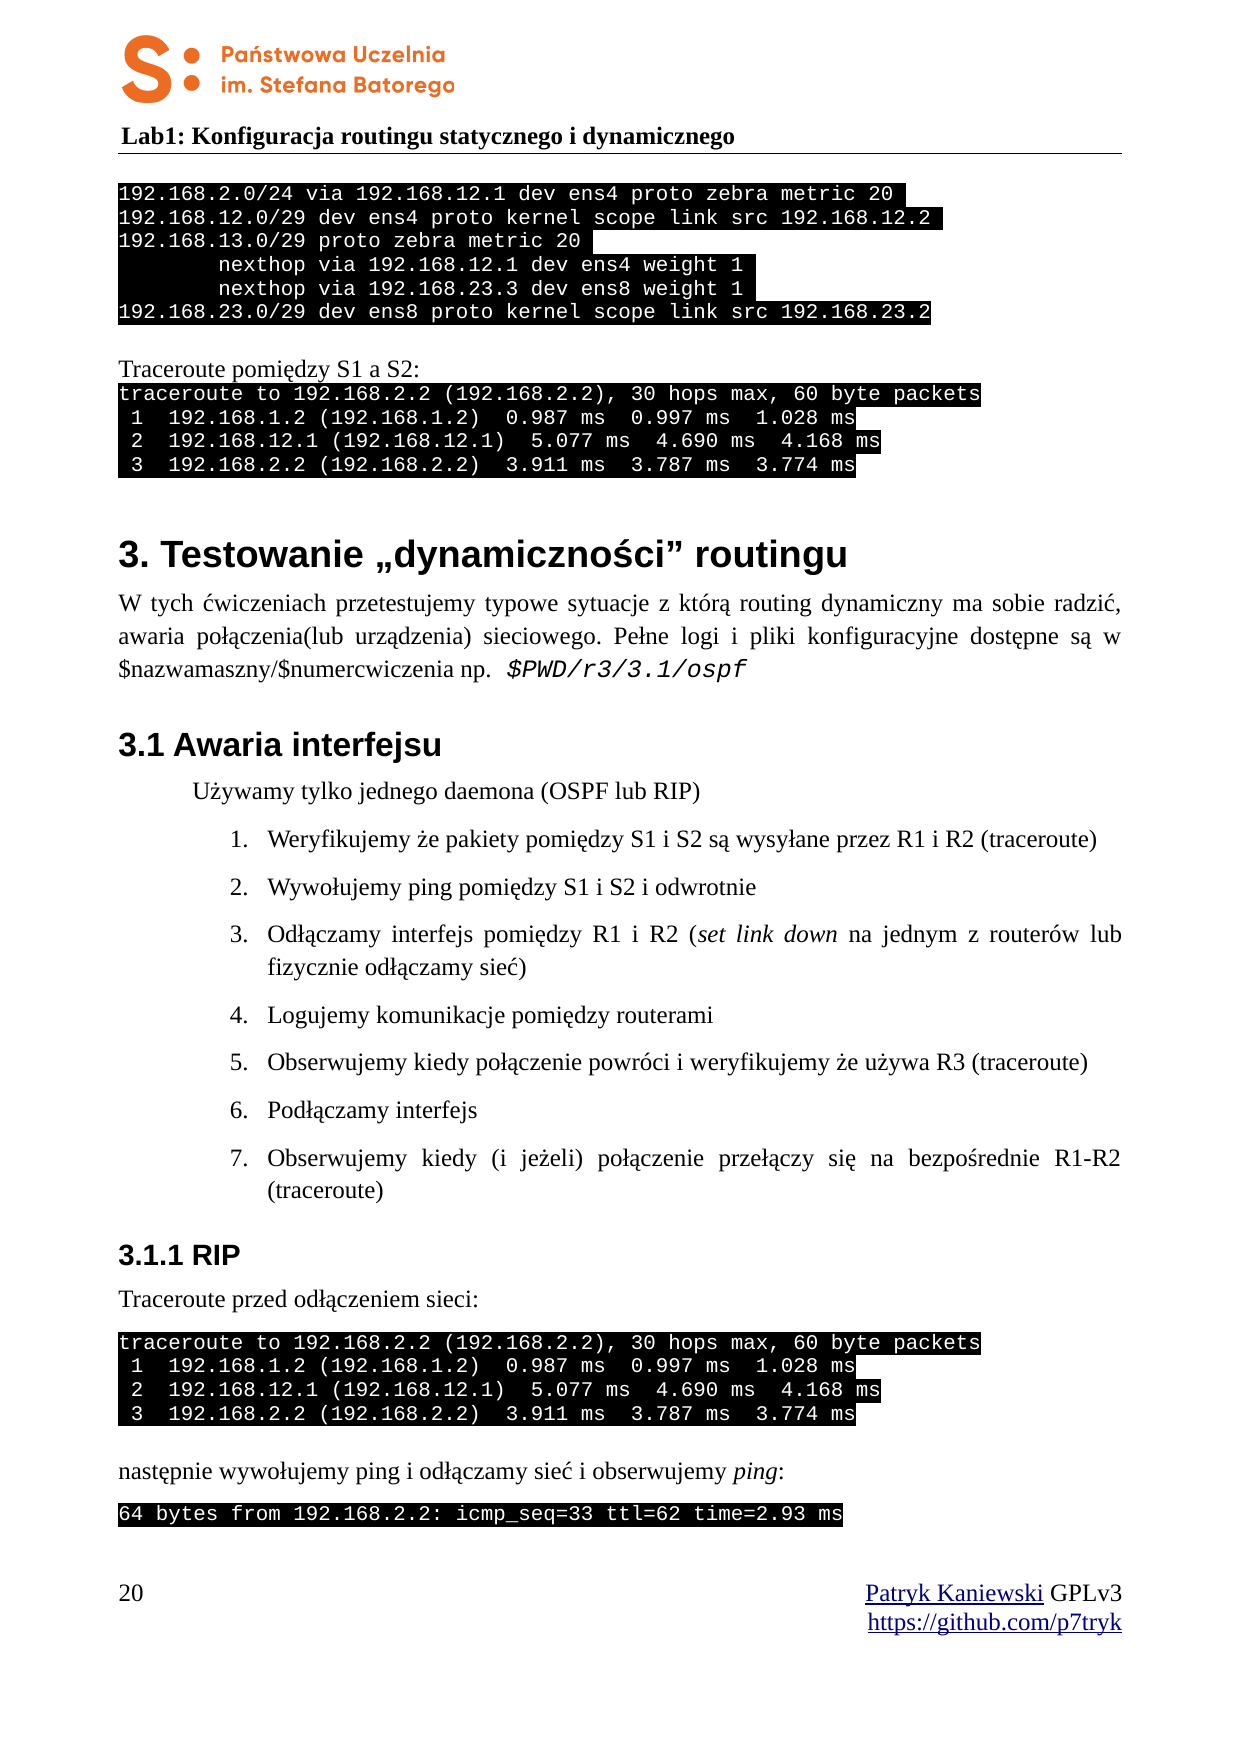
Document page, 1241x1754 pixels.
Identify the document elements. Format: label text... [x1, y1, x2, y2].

text 2 192.168.12.1 (192.168.12.1) 5.077 ms 4.690 ms 4.168 ms [118, 1379, 1122, 1403]
list Obserwujemy kiedy (i jeżeli) połączenie przełączy się na bezpośrednie R1-R2 (traceroute) [229, 1143, 1122, 1204]
subtitle 3. Testowanie „dynamiczności” routingu [118, 532, 1122, 576]
text Traceroute pomiędzy S1 a S2: [118, 354, 1122, 383]
text 3 192.168.2.2 (192.168.2.2) 3.911 ms 3.787 ms 3.774 ms [118, 454, 1122, 478]
text 64 bytes from 192.168.2.2: icmp_seq=33 ttl=62 time=2.93 ms [118, 1503, 1122, 1527]
list Odłączamy interfejs pomiędzy R1 i R2 (set link down na jednym z routerów lub fizycznie odłączamy sieć) [229, 919, 1122, 981]
picture [121, 35, 455, 103]
text 192.168.13.0/29 proto zebra metric 20 [118, 230, 1122, 254]
text 192.168.23.0/29 dev ens8 proto kernel scope link src 192.168.23.2 [118, 301, 1122, 325]
text nexthop via 192.168.23.3 dev ens8 weight 1 [118, 278, 1122, 301]
text Traceroute przed odłączeniem sieci: [118, 1284, 1122, 1313]
list Weryfikujemy że pakiety pomiędzy S1 i S2 są wysyłane przez R1 i R2 (traceroute) [229, 824, 1122, 853]
list Logujemy komunikacje pomiędzy routerami [229, 1000, 1122, 1028]
text 3 192.168.2.2 (192.168.2.2) 3.911 ms 3.787 ms 3.774 ms [118, 1403, 1122, 1426]
text następnie wywołujemy ping i odłączamy sieć i obserwujemy ping: [118, 1456, 1122, 1484]
text 1 192.168.1.2 (192.168.1.2) 0.987 ms 0.997 ms 1.028 ms [118, 407, 1122, 430]
subtitle 3.1 Awaria interfejsu [118, 725, 1122, 764]
text 192.168.12.0/29 dev ens4 proto kernel scope link src 192.168.12.2 [118, 207, 1122, 230]
text 2 192.168.12.1 (192.168.12.1) 5.077 ms 4.690 ms 4.168 ms [118, 430, 1122, 454]
text Używamy tylko jednego daemona (OSPF lub RIP) [118, 776, 1122, 805]
list Podłączamy interfejs [229, 1095, 1122, 1124]
text W tych ćwiczeniach przetestujemy typowe sytuacje z którą routing dynamiczny ma sobie radzić, awaria połączenia(lub urządzenia) sieciowego. Pełne logi i pliki konfiguracyjne dostępne są w $nazwamaszny/$numercwiczenia np. $PWD/r3/3.1/ospf [118, 588, 1122, 685]
list Wywołujemy ping pomiędzy S1 i S2 i odwrotnie [229, 872, 1122, 900]
text nexthop via 192.168.12.1 dev ens4 weight 1 [118, 254, 1122, 278]
text 1 192.168.1.2 (192.168.1.2) 0.987 ms 0.997 ms 1.028 ms [118, 1355, 1122, 1379]
list Obserwujemy kiedy połączenie powróci i weryfikujemy że używa R3 (traceroute) [229, 1047, 1122, 1076]
text 192.168.2.0/24 via 192.168.12.1 dev ens4 proto zebra metric 20 [118, 183, 1122, 207]
subtitle 3.1.1 RIP [118, 1238, 1122, 1272]
text traceroute to 192.168.2.2 (192.168.2.2), 30 hops max, 60 byte packets [118, 1332, 1122, 1355]
text traceroute to 192.168.2.2 (192.168.2.2), 30 hops max, 60 byte packets [118, 383, 1122, 407]
